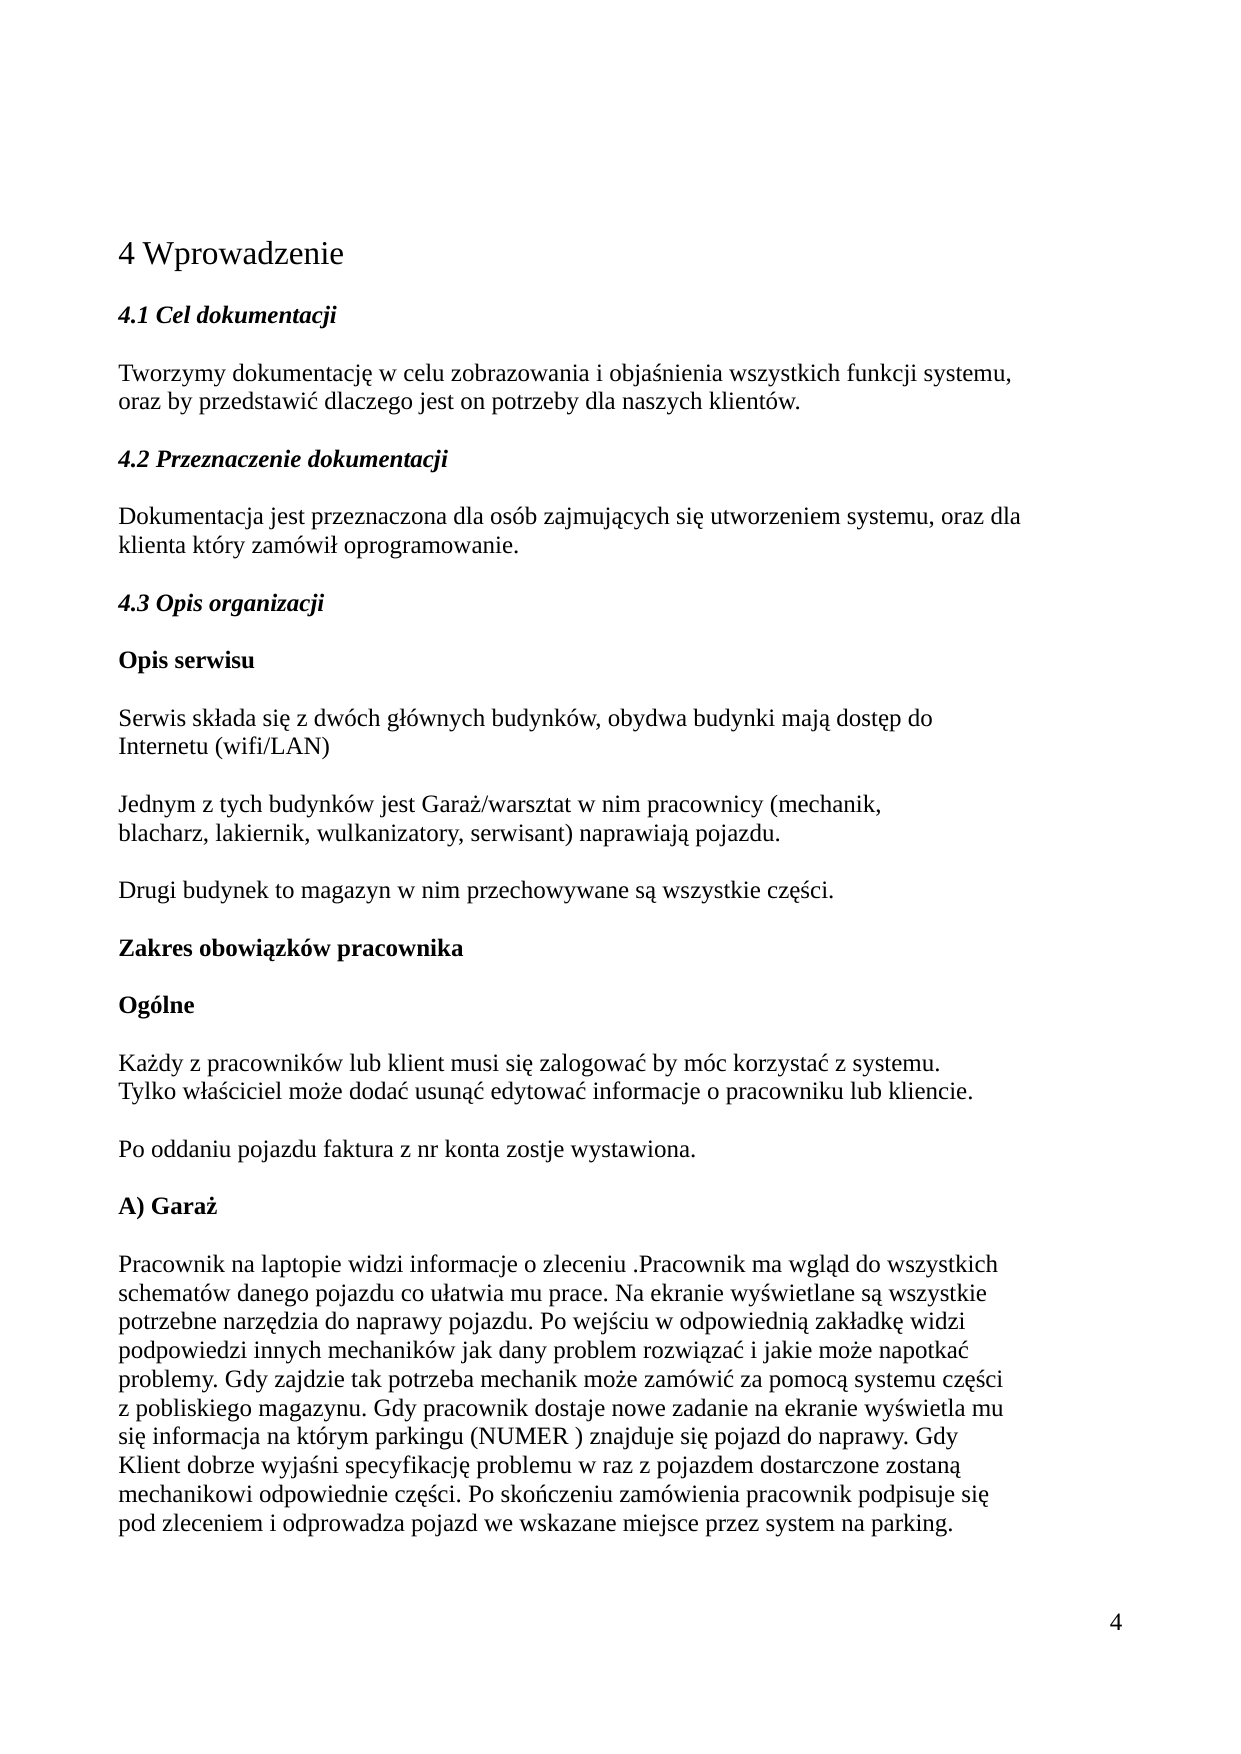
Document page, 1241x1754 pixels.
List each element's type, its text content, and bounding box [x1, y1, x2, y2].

text pod zleceniem i odprowadza pojazd we wskazane miejsce przez system na parking. [118, 1508, 1122, 1536]
text Opis serwisu [118, 645, 1122, 674]
text problemy. Gdy zajdzie tak potrzeba mechanik może zamówić za pomocą systemu części [118, 1364, 1122, 1393]
text klienta który zamówił oprogramowanie. [118, 530, 1122, 559]
text Po oddaniu pojazdu faktura z nr konta zostje wystawiona. [118, 1134, 1122, 1163]
text 4.3 Opis organizacji [118, 588, 1122, 616]
text Internetu (wifi/LAN) [118, 731, 1122, 760]
text Dokumentacja jest przeznaczona dla osób zajmujących się utworzeniem systemu, oraz dla [118, 501, 1122, 530]
text Każdy z pracowników lub klient musi się zalogować by móc korzystać z systemu. [118, 1048, 1122, 1076]
text Jednym z tych budynków jest Garaż/warsztat w nim pracownicy (mechanik, [118, 789, 1122, 818]
text 4.2 Przeznaczenie dokumentacji [118, 444, 1122, 473]
text Tylko właściciel może dodać usunąć edytować informacje o pracowniku lub kliencie. [118, 1076, 1122, 1105]
text z pobliskiego magazynu. Gdy pracownik dostaje nowe zadanie na ekranie wyświetla mu [118, 1393, 1122, 1421]
text A) Garaż [118, 1191, 1122, 1220]
text Ogólne [118, 990, 1122, 1019]
text mechanikowi odpowiednie części. Po skończeniu zamówienia pracownik podpisuje się [118, 1479, 1122, 1508]
text oraz by przedstawić dlaczego jest on potrzeby dla naszych klientów. [118, 386, 1122, 415]
text Zakres obowiązków pracownika [118, 933, 1122, 961]
text blacharz, lakiernik, wulkanizatory, serwisant) naprawiają pojazdu. [118, 818, 1122, 846]
text Serwis składa się z dwóch głównych budynków, obydwa budynki mają dostęp do [118, 703, 1122, 731]
text schematów danego pojazdu co ułatwia mu prace. Na ekranie wyświetlane są wszystkie [118, 1278, 1122, 1306]
text Tworzymy dokumentację w celu zobrazowania i objaśnienia wszystkich funkcji systemu, [118, 358, 1122, 386]
text 4 Wprowadzenie [118, 233, 1122, 271]
text podpowiedzi innych mechaników jak dany problem rozwiązać i jakie może napotkać [118, 1335, 1122, 1364]
text się informacja na którym parkingu (NUMER ) znajduje się pojazd do naprawy. Gdy [118, 1421, 1122, 1450]
text potrzebne narzędzia do naprawy pojazdu. Po wejściu w odpowiednią zakładkę widzi [118, 1306, 1122, 1335]
text Pracownik na laptopie widzi informacje o zleceniu .Pracownik ma wgląd do wszystkich [118, 1249, 1122, 1278]
text Klient dobrze wyjaśni specyfikację problemu w raz z pojazdem dostarczone zostaną [118, 1450, 1122, 1479]
text Drugi budynek to magazyn w nim przechowywane są wszystkie części. [118, 875, 1122, 904]
text 4.1 Cel dokumentacji [118, 300, 1122, 329]
